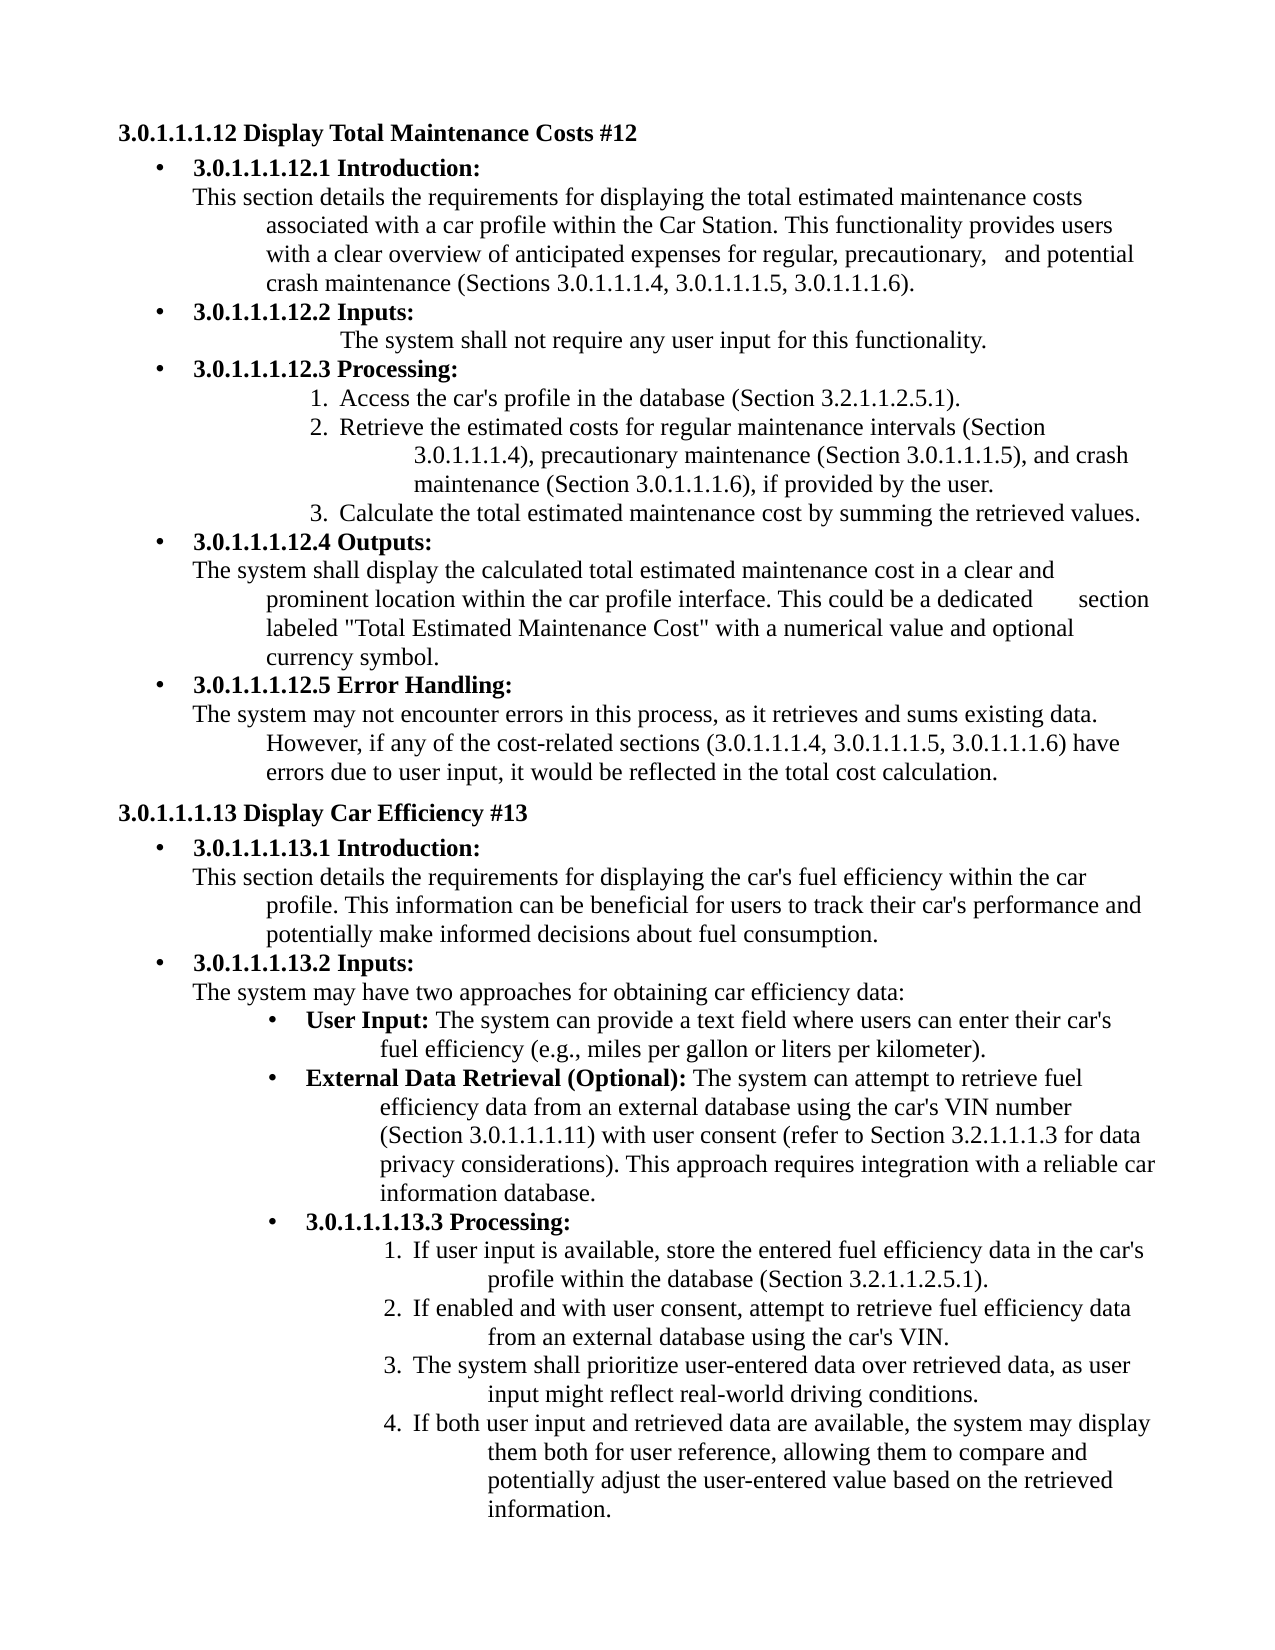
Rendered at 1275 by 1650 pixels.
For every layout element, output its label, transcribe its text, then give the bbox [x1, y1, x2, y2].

list 3.0.1.1.1.13.1 Introduction: [156, 833, 1157, 862]
list If enabled and with user consent, attempt to retrieve fuel efficiency data from an external database using the car's VIN. [383, 1293, 1157, 1351]
text The system shall display the calculated total estimated maintenance cost in a clear and prominent location within the car profile interface. This could be a dedicated section labeled "Total Estimated Maintenance Cost" with a numerical value and optional currency symbol. [192, 556, 1157, 671]
list 3.0.1.1.1.12.2 Inputs: [156, 297, 1157, 326]
list The system shall prioritize user-entered data over retrieved data, as user input might reflect real-world driving conditions. [383, 1351, 1157, 1408]
text This section details the requirements for displaying the car's fuel efficiency within the car profile. This information can be beneficial for users to track their car's performance and potentially make informed decisions about fuel consumption. [192, 862, 1157, 948]
subtitle 3.0.1.1.1.12 Display Total Maintenance Costs #12 [118, 118, 1157, 147]
subtitle 3.0.1.1.1.13 Display Car Efficiency #13 [118, 798, 1157, 827]
list 3.0.1.1.1.12.4 Outputs: [156, 527, 1157, 556]
list External Data Retrieval (Optional): The system can attempt to retrieve fuel efficiency data from an external database using the car's VIN number (Section 3.0.1.1.1.11) with user consent (refer to Section 3.2.1.1.1.3 for data privacy considerations). This approach requires integration with a reliable car information database. [268, 1063, 1157, 1207]
list 3.0.1.1.1.13.2 Inputs: [156, 948, 1157, 977]
list Calculate the total estimated maintenance cost by summing the retrieved values. [309, 498, 1157, 527]
text This section details the requirements for displaying the total estimated maintenance costs associated with a car profile within the Car Station. This functionality provides users with a clear overview of anticipated expenses for regular, precautionary, and potential crash maintenance (Sections 3.0.1.1.1.4, 3.0.1.1.1.5, 3.0.1.1.1.6). [192, 182, 1157, 297]
list If both user input and retrieved data are available, the system may display them both for user reference, allowing them to compare and potentially adjust the user-entered value based on the retrieved information. [383, 1408, 1157, 1523]
list 3.0.1.1.1.12.1 Introduction: [156, 153, 1157, 182]
list Access the car's profile in the database (Section 3.2.1.1.2.5.1). [309, 383, 1157, 412]
list 3.0.1.1.1.12.3 Processing: [156, 354, 1157, 383]
list 3.0.1.1.1.12.5 Error Handling: [156, 671, 1157, 699]
list User Input: The system can provide a text field where users can enter their car's fuel efficiency (e.g., miles per gallon or liters per kilometer). [268, 1006, 1157, 1063]
text The system may have two approaches for obtaining car efficiency data: [192, 977, 1157, 1006]
list 3.0.1.1.1.13.3 Processing: [268, 1207, 1157, 1236]
text The system shall not require any user input for this functionality. [118, 326, 1157, 354]
list Retrieve the estimated costs for regular maintenance intervals (Section 3.0.1.1.1.4), precautionary maintenance (Section 3.0.1.1.1.5), and crash maintenance (Section 3.0.1.1.1.6), if provided by the user. [309, 412, 1157, 498]
list If user input is available, store the entered fuel efficiency data in the car's profile within the database (Section 3.2.1.1.2.5.1). [383, 1236, 1157, 1293]
text The system may not encounter errors in this process, as it retrieves and sums existing data. However, if any of the cost-related sections (3.0.1.1.1.4, 3.0.1.1.1.5, 3.0.1.1.1.6) have errors due to user input, it would be reflected in the total cost calculation. [192, 699, 1157, 786]
